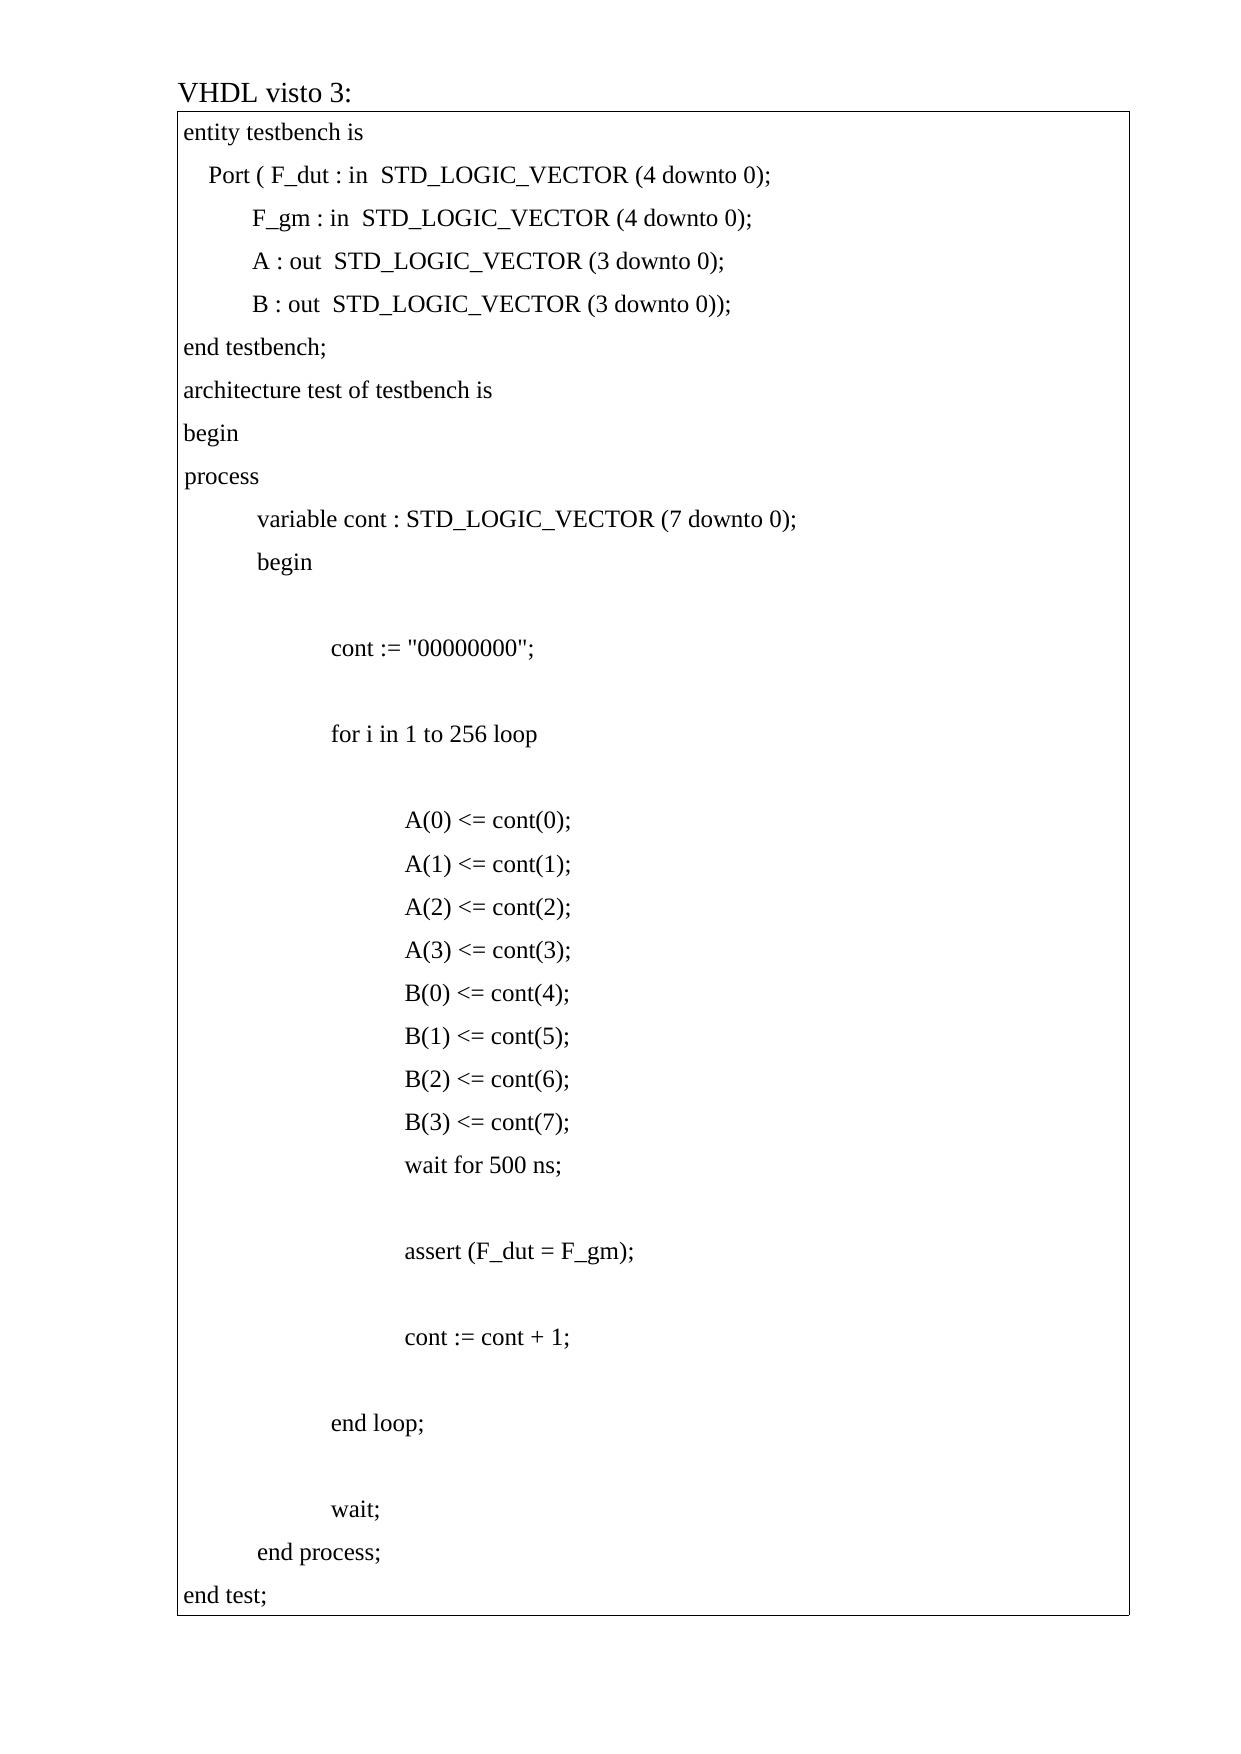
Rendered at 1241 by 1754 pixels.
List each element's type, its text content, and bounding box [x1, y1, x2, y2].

table_header entity testbench is Port ( F_dut : in STD_LOGIC_VECTOR (4 downto 0); F_gm : in STD_LOGIC_VECTOR (4 downto 0); A : out STD_LOGIC_VECTOR (3 downto 0); B : out STD_LOGIC_VECTOR (3 downto 0)); end testbench; architecture test of testbench is begin process variable cont : STD_LOGIC_VECTOR (7 downto 0); begin cont := "00000000"; for i in 1 to 256 loop A(0) <= cont(0); A(1) <= cont(1); A(2) <= cont(2); A(3) <= cont(3); B(0) <= cont(4); B(1) <= cont(5); B(2) <= cont(6); B(3) <= cont(7); wait for 500 ns; assert (F_dut = F_gm); cont := cont + 1; end loop; wait; end process; end test; [178, 112, 1129, 1615]
text VHDL visto 3: [177, 75, 1129, 108]
